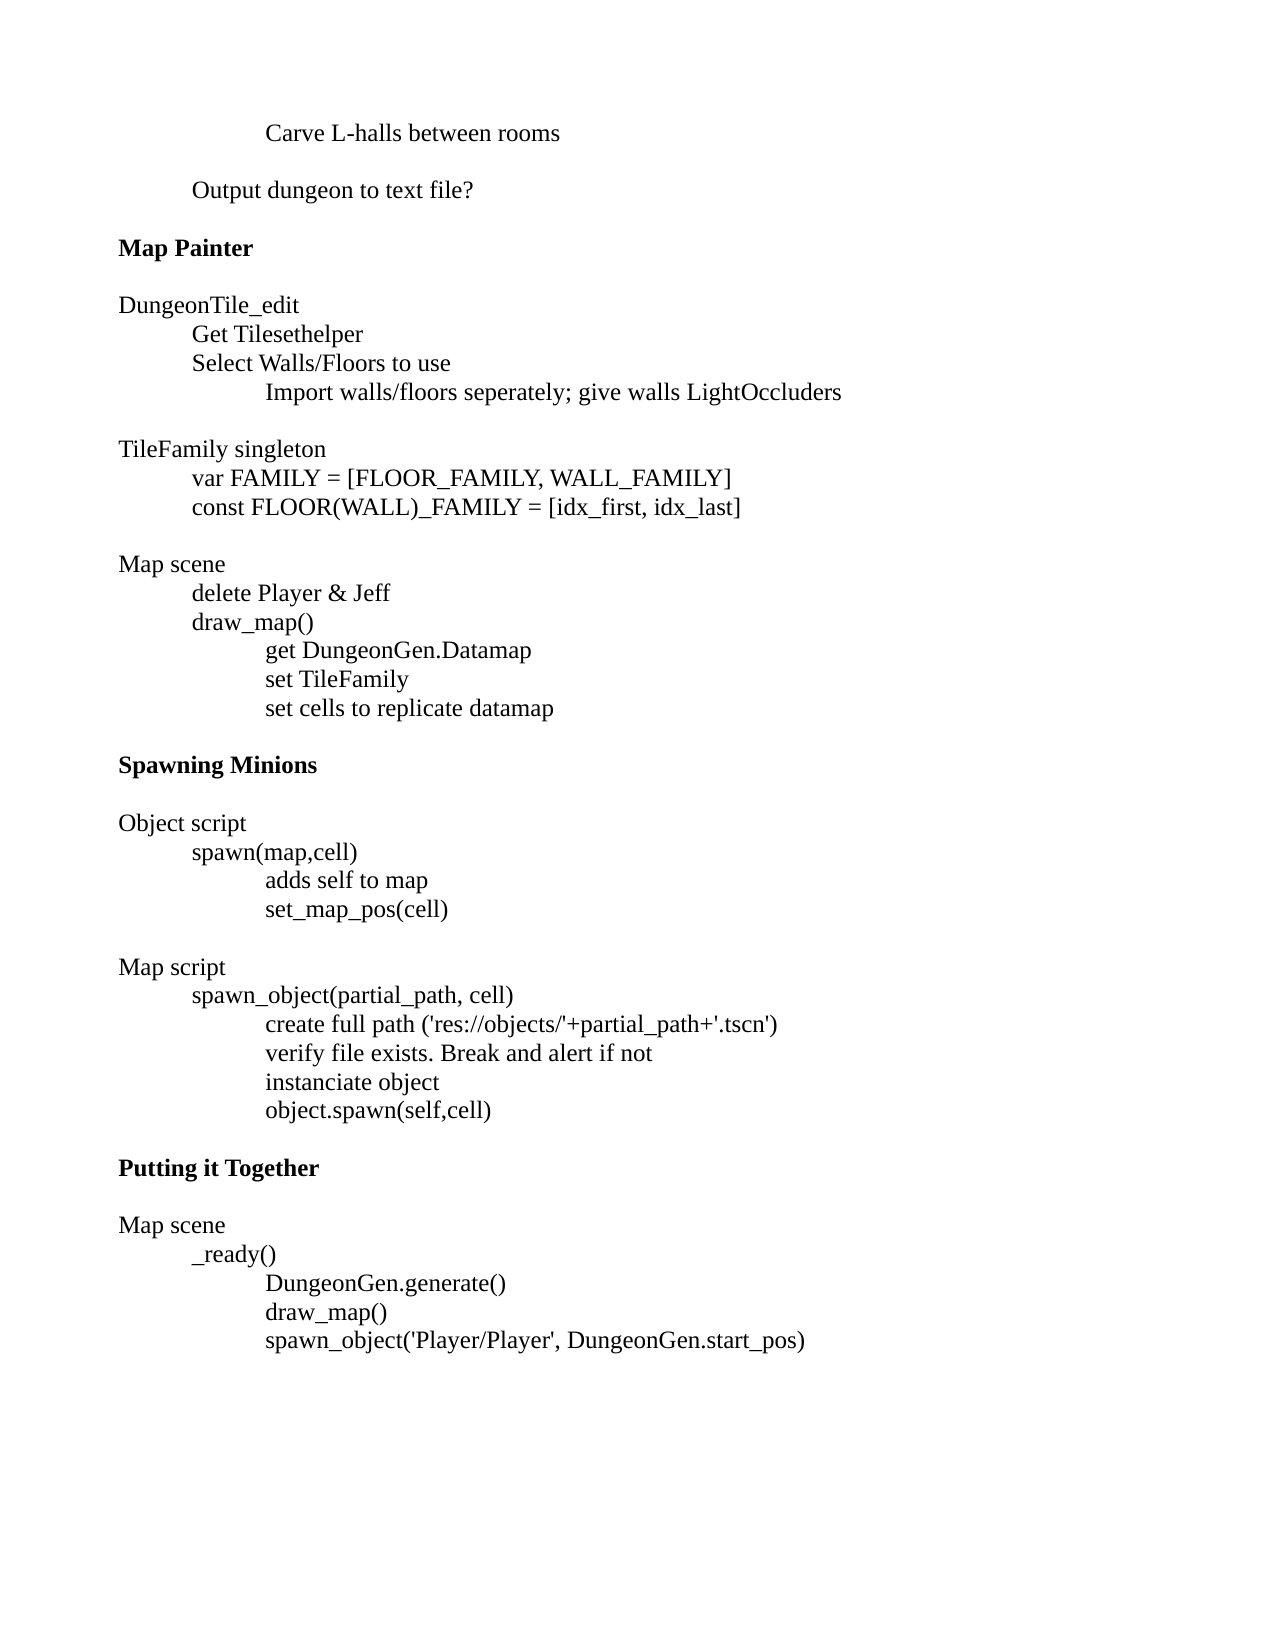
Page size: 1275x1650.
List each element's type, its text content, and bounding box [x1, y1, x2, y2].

text Object script [118, 808, 1157, 837]
text DungeonGen.generate() [118, 1268, 1157, 1297]
text adds self to map [118, 866, 1157, 894]
text DungeonTile_edit [118, 291, 1157, 319]
text TileFamily singleton [118, 434, 1157, 463]
text Map scene [118, 1211, 1157, 1239]
text Spawning Minions [118, 751, 1157, 779]
text set_map_pos(cell) [118, 894, 1157, 923]
text const FLOOR(WALL)_FAMILY = [idx_first, idx_last] [118, 492, 1157, 521]
text spawn(map,cell) [118, 837, 1157, 866]
text draw_map() [118, 607, 1157, 636]
text create full path ('res://objects/'+partial_path+'.tscn') [118, 1009, 1157, 1038]
text set TileFamily [118, 664, 1157, 693]
text spawn_object('Player/Player', DungeonGen.start_pos) [118, 1326, 1157, 1354]
text set cells to replicate datamap [118, 693, 1157, 722]
text Map Painter [118, 233, 1157, 262]
text spawn_object(partial_path, cell) [118, 981, 1157, 1009]
text object.spawn(self,cell) [118, 1096, 1157, 1124]
text Map scene [118, 549, 1157, 578]
text Map script [118, 952, 1157, 981]
text Get Tilesethelper [118, 319, 1157, 348]
text Import walls/floors seperately; give walls LightOccluders [118, 377, 1157, 406]
text _ready() [118, 1239, 1157, 1268]
text Putting it Together [118, 1153, 1157, 1182]
text var FAMILY = [FLOOR_FAMILY, WALL_FAMILY] [118, 463, 1157, 492]
text Select Walls/Floors to use [118, 348, 1157, 377]
text get DungeonGen.Datamap [118, 636, 1157, 664]
text instanciate object [118, 1067, 1157, 1096]
text Carve L-halls between rooms [118, 118, 1157, 147]
text verify file exists. Break and alert if not [118, 1038, 1157, 1067]
text Output dungeon to text file? [118, 176, 1157, 204]
text delete Player & Jeff [118, 578, 1157, 607]
text draw_map() [118, 1297, 1157, 1326]
